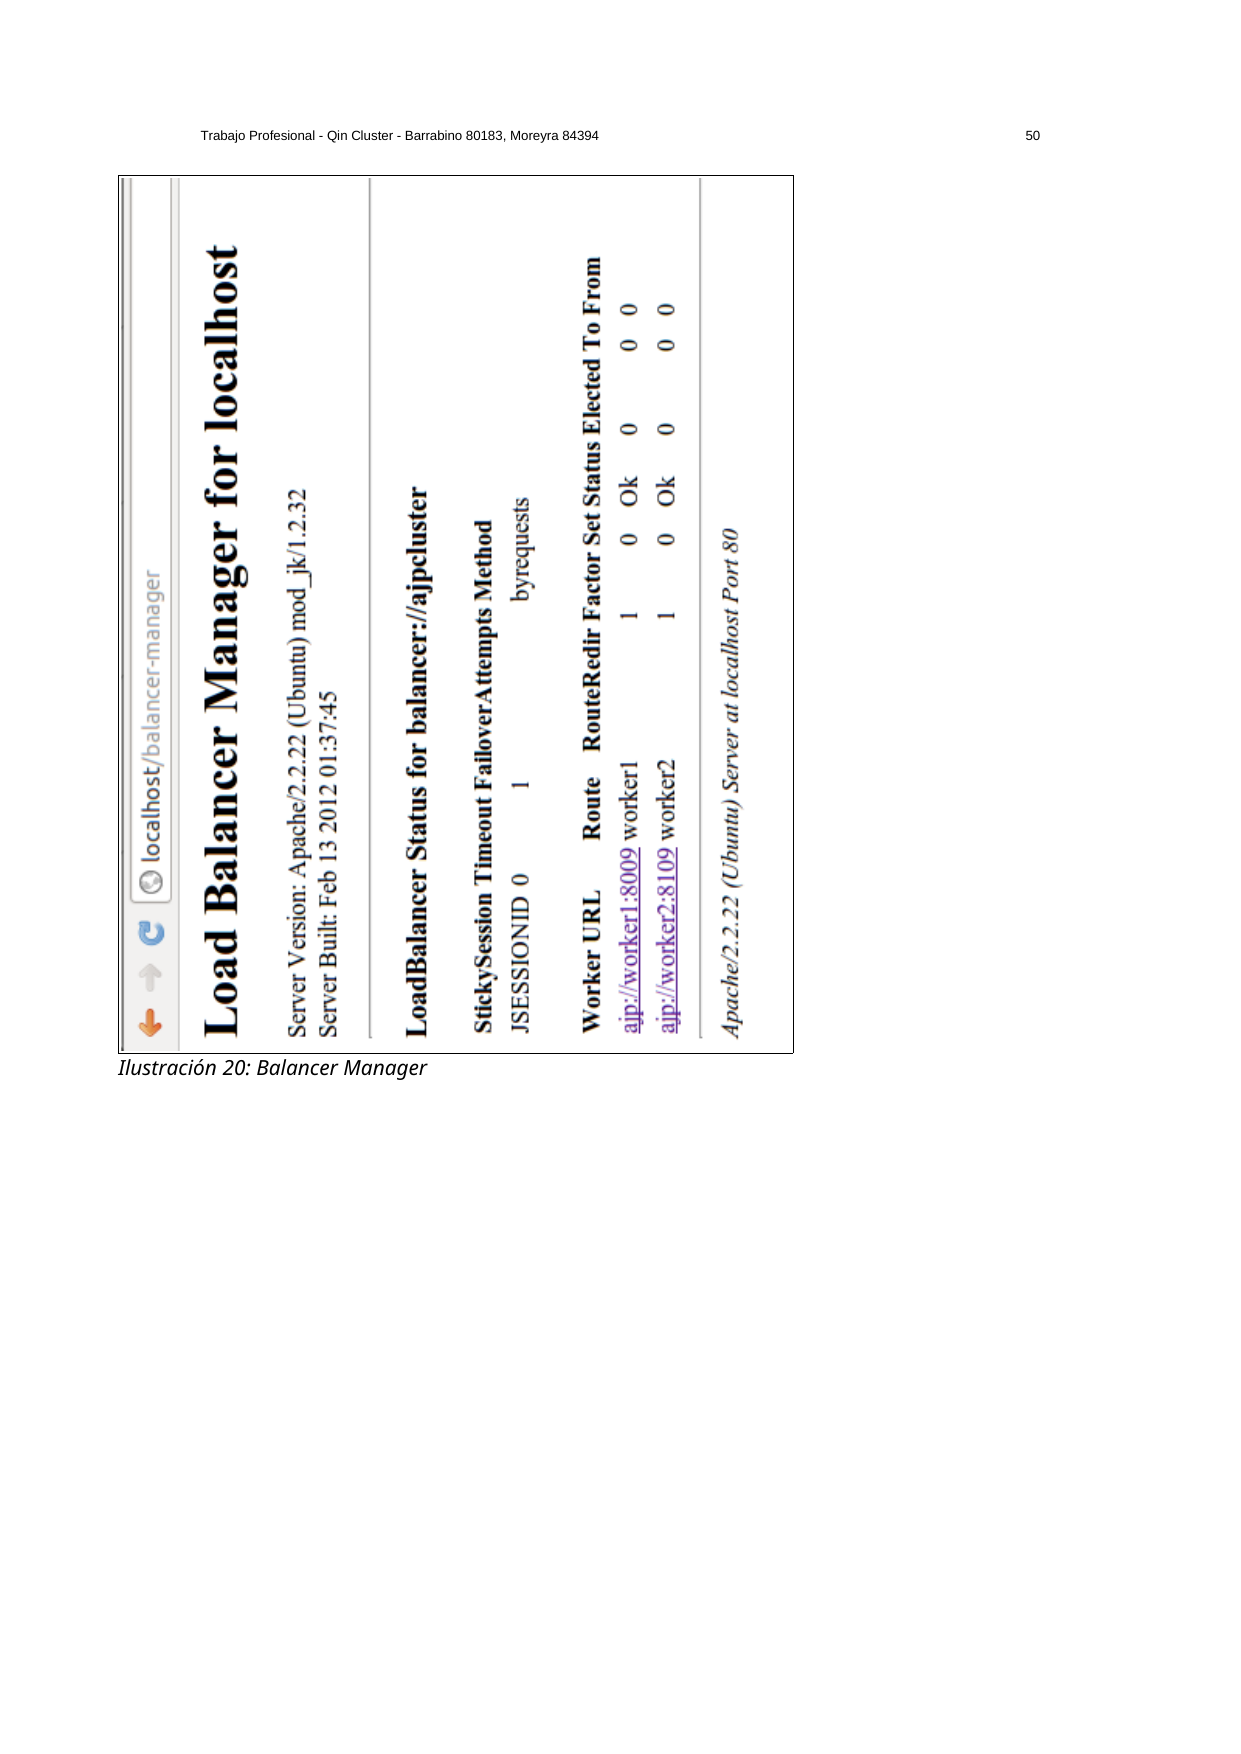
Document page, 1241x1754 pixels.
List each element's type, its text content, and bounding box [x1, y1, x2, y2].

picture [121, 178, 790, 1051]
text Ilustración 20: Balancer Manager [118, 1054, 793, 1082]
